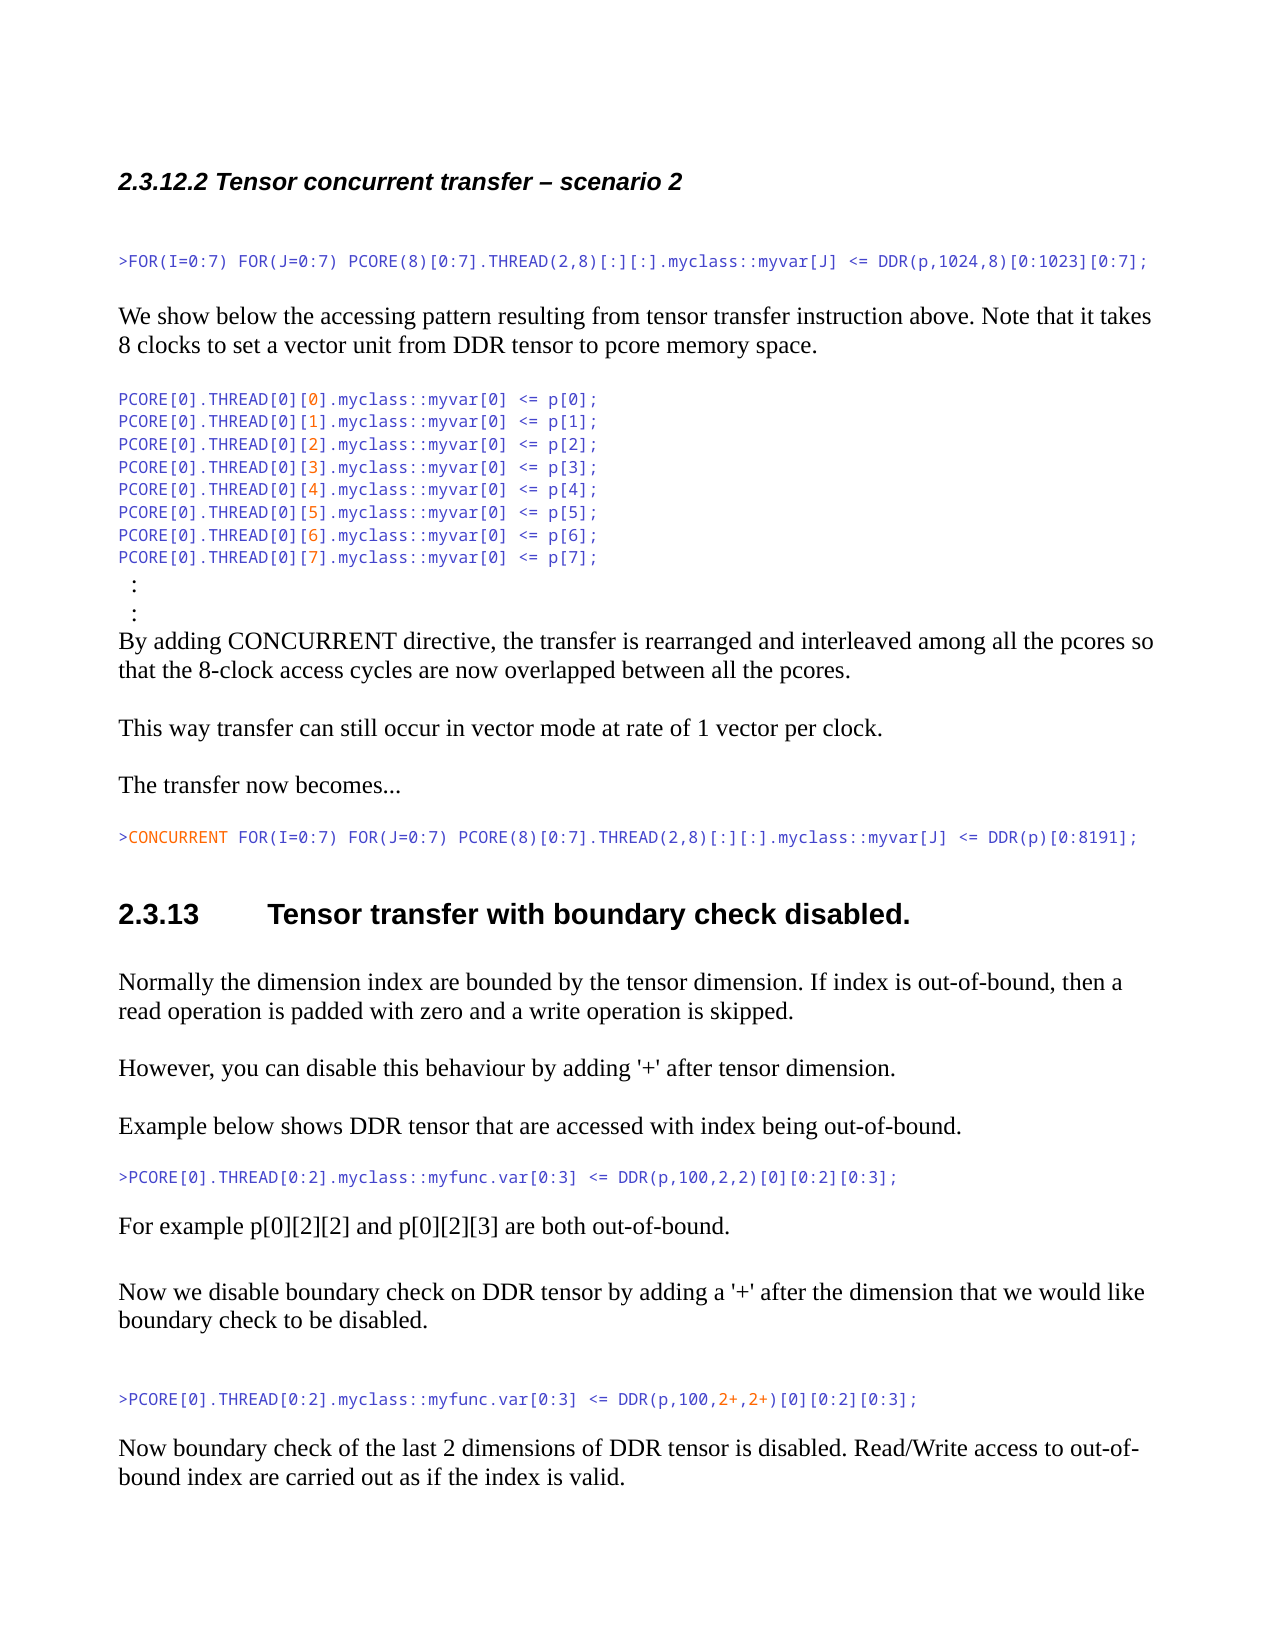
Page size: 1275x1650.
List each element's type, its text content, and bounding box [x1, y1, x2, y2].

text PCORE[0].THREAD[0][2].myclass::myvar[0] <= p[2]; [118, 433, 1157, 455]
text PCORE[0].THREAD[0][4].myclass::myvar[0] <= p[4]; [118, 478, 1157, 501]
text : [118, 569, 1157, 598]
text >PCORE[0].THREAD[0:2].myclass::myfunc.var[0:3] <= DDR(p,100,2+,2+)[0][0:2][0:3]; [118, 1388, 1157, 1411]
text : [118, 598, 1157, 626]
text PCORE[0].THREAD[0][6].myclass::myvar[0] <= p[6]; [118, 523, 1157, 546]
text PCORE[0].THREAD[0][0].myclass::myvar[0] <= p[0]; [118, 387, 1157, 410]
text For example p[0][2][2] and p[0][2][3] are both out-of-bound. [118, 1211, 1157, 1240]
text PCORE[0].THREAD[0][3].myclass::myvar[0] <= p[3]; [118, 455, 1157, 478]
text >FOR(I=0:7) FOR(J=0:7) PCORE(8)[0:7].THREAD(2,8)[:][:].myclass::myvar[J] <= DDR(p,1024,8)[0:1023][0:7]; [118, 249, 1157, 272]
text By adding CONCURRENT directive, the transfer is rearranged and interleaved among all the pcores so that the 8-clock access cycles are now overlapped between all the pcores. [118, 626, 1157, 684]
text Now we disable boundary check on DDR tensor by adding a '+' after the dimension that we would like boundary check to be disabled. [118, 1277, 1157, 1334]
text Example below shows DDR tensor that are accessed with index being out-of-bound. [118, 1111, 1157, 1139]
text PCORE[0].THREAD[0][1].myclass::myvar[0] <= p[1]; [118, 410, 1157, 433]
subtitle Tensor concurrent transfer – scenario 2 [118, 167, 1157, 196]
text >CONCURRENT FOR(I=0:7) FOR(J=0:7) PCORE(8)[0:7].THREAD(2,8)[:][:].myclass::myvar[J] <= DDR(p)[0:8191]; [118, 825, 1157, 848]
text >PCORE[0].THREAD[0:2].myclass::myfunc.var[0:3] <= DDR(p,100,2,2)[0][0:2][0:3]; [118, 1166, 1157, 1189]
text The transfer now becomes... [118, 770, 1157, 799]
text This way transfer can still occur in vector mode at rate of 1 vector per clock. [118, 713, 1157, 741]
text We show below the accessing pattern resulting from tensor transfer instruction above. Note that it takes 8 clocks to set a vector unit from DDR tensor to pcore memory space. [118, 301, 1157, 358]
text Now boundary check of the last 2 dimensions of DDR tensor is disabled. Read/Write access to out-of-bound index are carried out as if the index is valid. [118, 1433, 1157, 1491]
subtitle Tensor transfer with boundary check disabled. [118, 897, 1157, 931]
text PCORE[0].THREAD[0][7].myclass::myvar[0] <= p[7]; [118, 546, 1157, 569]
text Normally the dimension index are bounded by the tensor dimension. If index is out-of-bound, then a read operation is padded with zero and a write operation is skipped. [118, 967, 1157, 1024]
text PCORE[0].THREAD[0][5].myclass::myvar[0] <= p[5]; [118, 501, 1157, 523]
text However, you can disable this behaviour by adding '+' after tensor dimension. [118, 1053, 1157, 1082]
